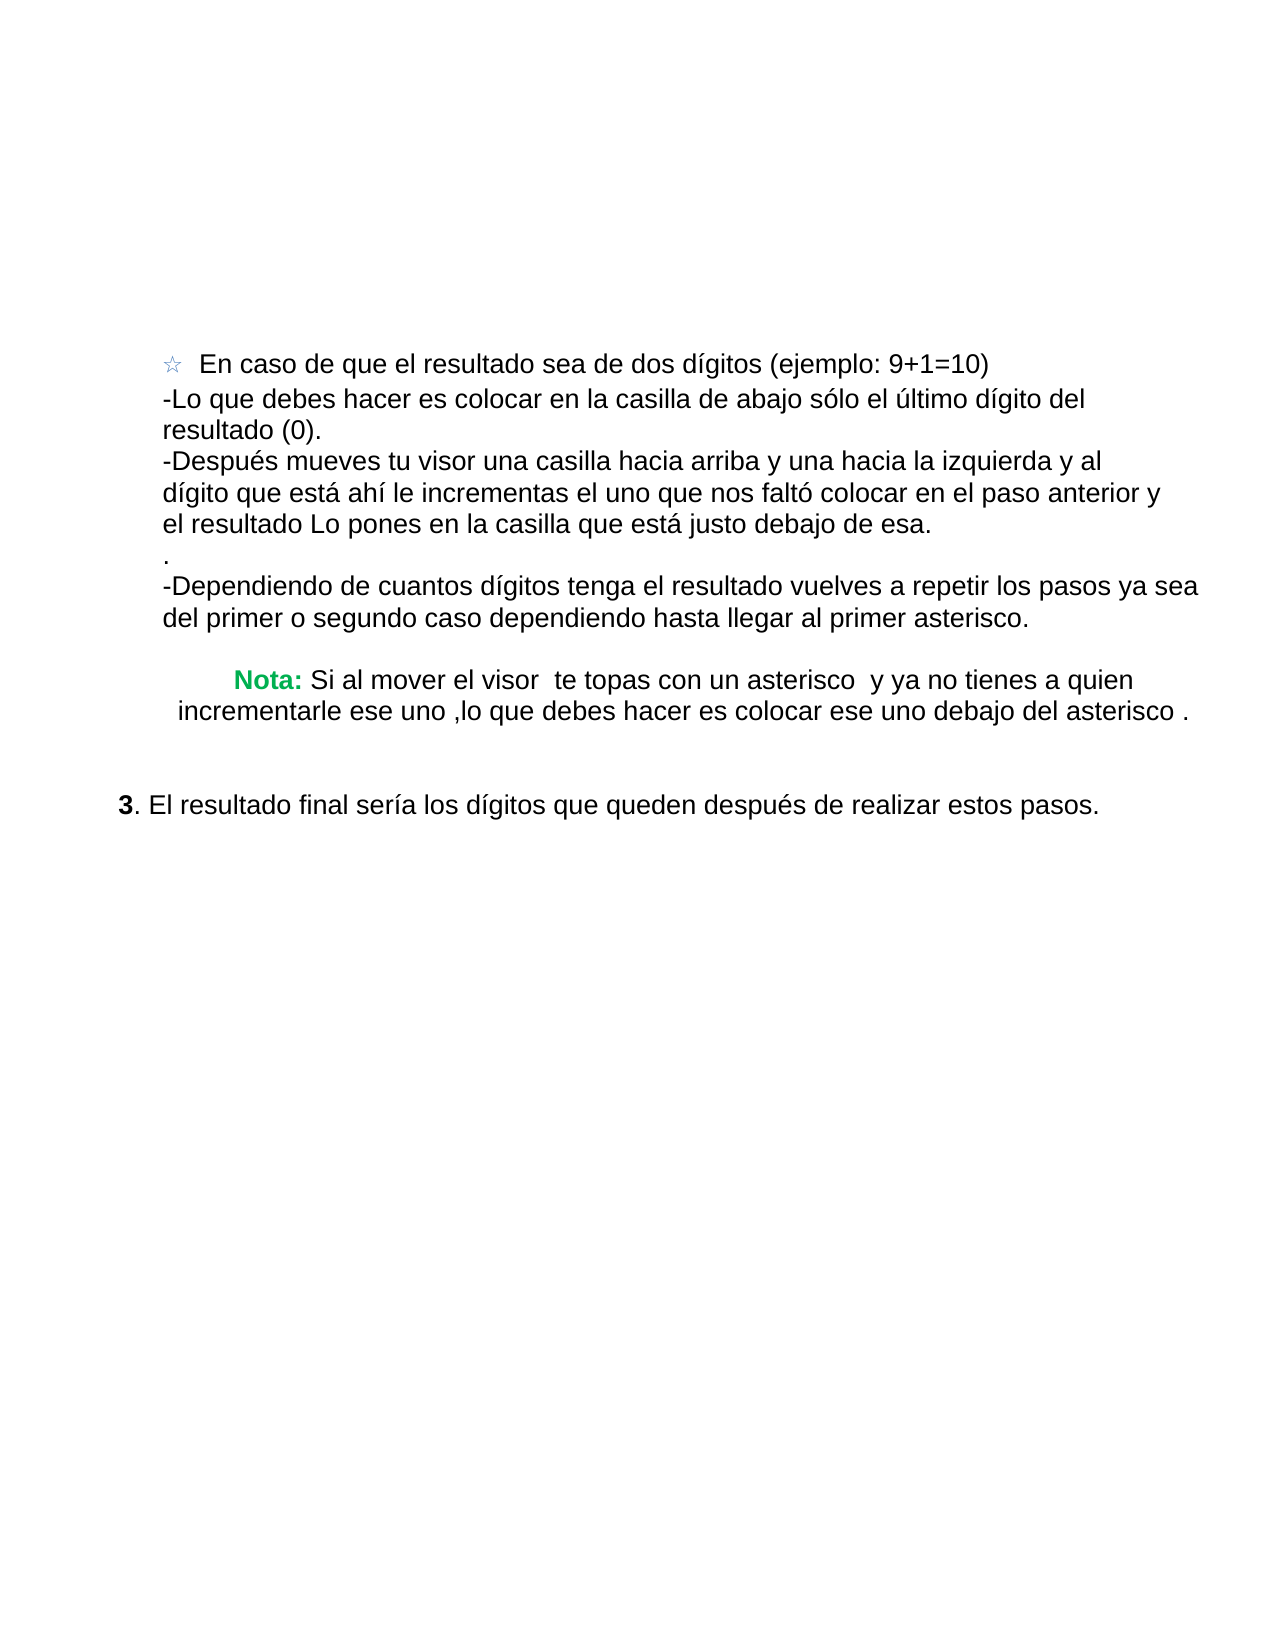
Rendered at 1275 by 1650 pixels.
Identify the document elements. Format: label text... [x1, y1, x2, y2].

text Nota: Si al mover el visor te topas con un asterisco y ya no tienes a quien incrementarle ese uno ,lo que debes hacer es colocar ese uno debajo del asterisco . [162, 664, 1205, 727]
text 3. El resultado final sería los dígitos que queden después de realizar estos pasos. [118, 789, 1205, 820]
text -Después mueves tu visor una casilla hacia arriba y una hacia la izquierda y al dígito que está ahí le incrementas el uno que nos faltó colocar en el paso anterior y el resultado Lo pones en la casilla que está justo debajo de esa. [162, 445, 1170, 539]
text . [162, 539, 1205, 570]
text -Lo que debes hacer es colocar en la casilla de abajo sólo el último dígito del resultado (0). [162, 383, 1170, 445]
text -Dependiendo de cuantos dígitos tenga el resultado vuelves a repetir los pasos ya sea del primer o segundo caso dependiendo hasta llegar al primer asterisco. [162, 570, 1205, 633]
text ☆ En caso de que el resultado sea de dos dígitos (ejemplo: 9+1=10) [162, 337, 1170, 383]
